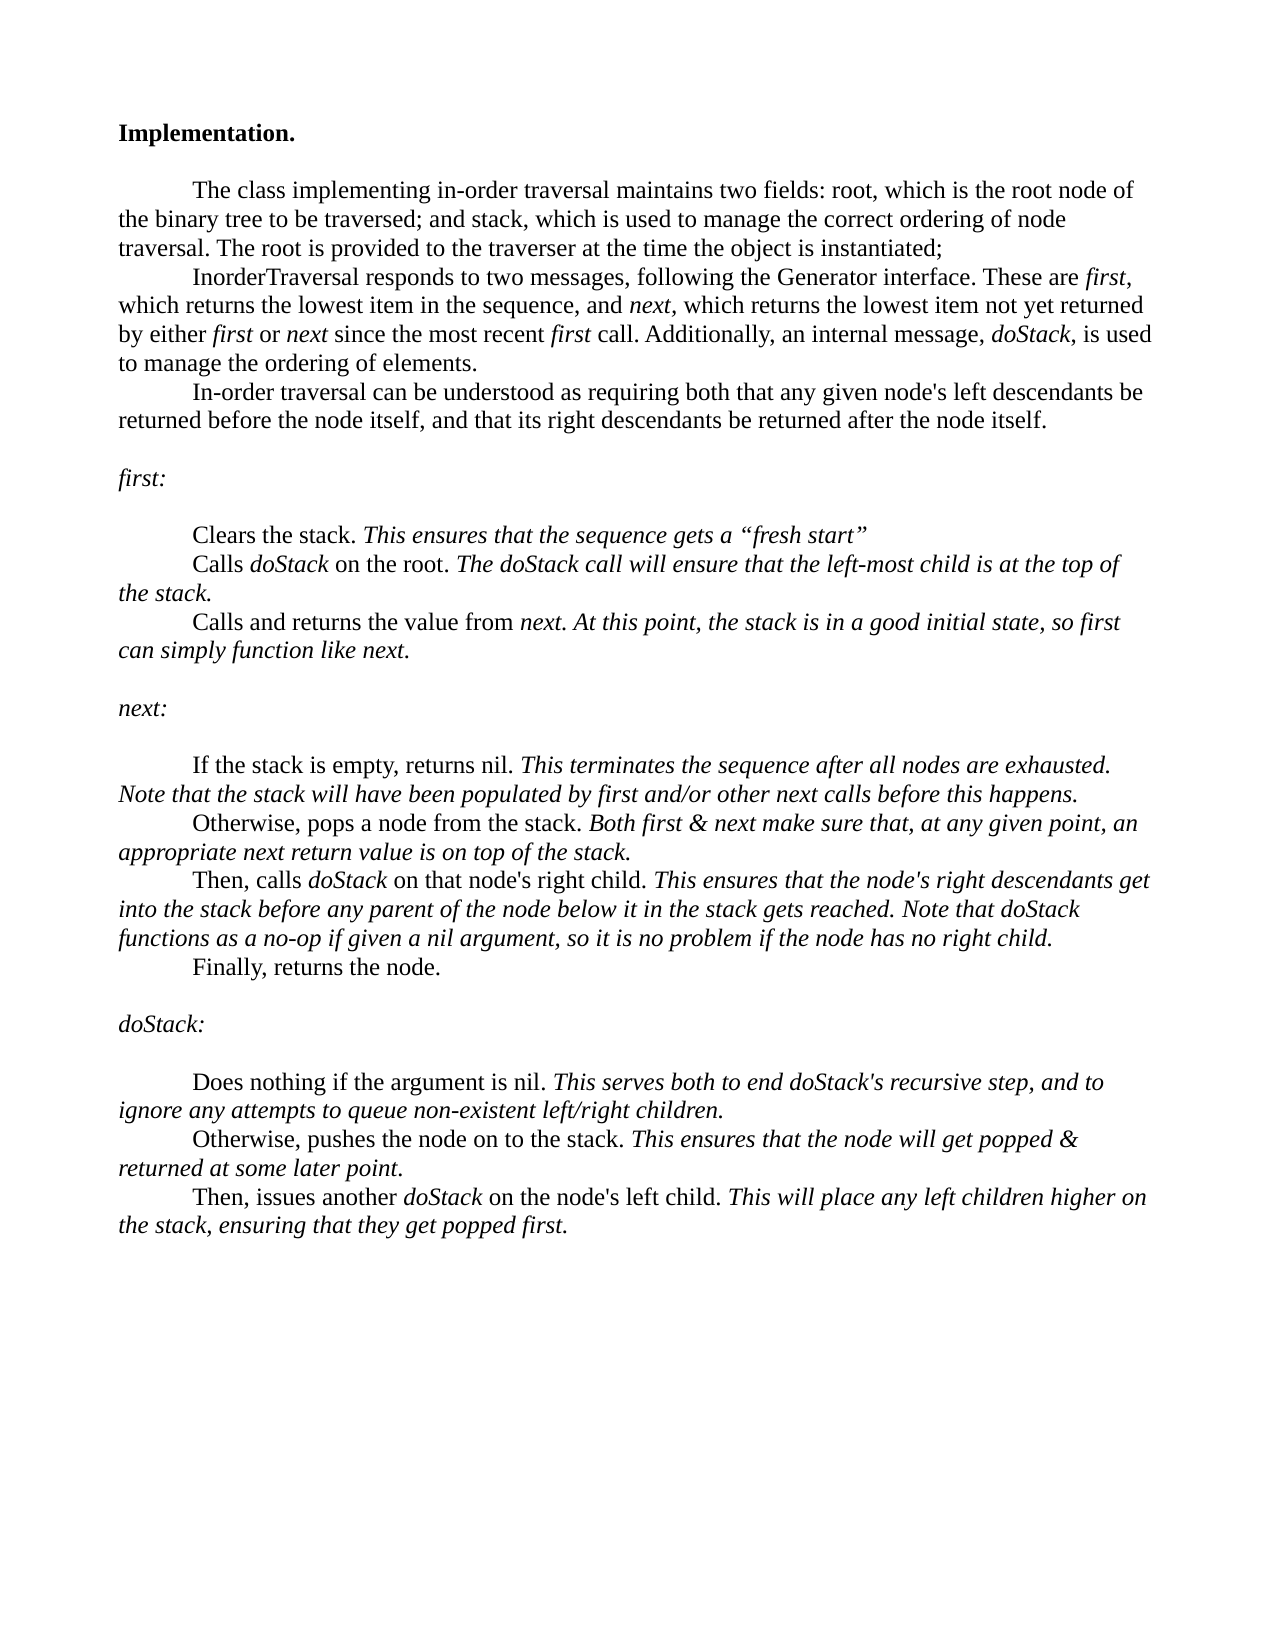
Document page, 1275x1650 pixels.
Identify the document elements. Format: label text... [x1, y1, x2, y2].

text Finally, returns the node. [118, 952, 1157, 981]
text Clears the stack. This ensures that the sequence gets a “fresh start” [118, 521, 1157, 549]
text first: [118, 463, 1157, 492]
text In-order traversal can be understood as requiring both that any given node's left descendants be returned before the node itself, and that its right descendants be returned after the node itself. [118, 377, 1157, 434]
text next: [118, 693, 1157, 722]
text Otherwise, pops a node from the stack. Both first & next make sure that, at any given point, an appropriate next return value is on top of the stack. [118, 808, 1157, 866]
text Does nothing if the argument is nil. This serves both to end doStack's recursive step, and to ignore any attempts to queue non-existent left/right children. [118, 1067, 1157, 1124]
text Calls doStack on the root. The doStack call will ensure that the left-most child is at the top of the stack. [118, 549, 1157, 607]
text Calls and returns the value from next. At this point, the stack is in a good initial state, so first can simply function like next. [118, 607, 1157, 664]
text doStack: [118, 1009, 1157, 1038]
text The class implementing in-order traversal maintains two fields: root, which is the root node of the binary tree to be traversed; and stack, which is used to manage the correct ordering of node traversal. The root is provided to the traverser at the time the object is instantiated; [118, 176, 1157, 262]
text If the stack is empty, returns nil. This terminates the sequence after all nodes are exhausted. Note that the stack will have been populated by first and/or other next calls before this happens. [118, 751, 1157, 808]
text InorderTraversal responds to two messages, following the Generator interface. These are first, which returns the lowest item in the sequence, and next, which returns the lowest item not yet returned by either first or next since the most recent first call. Additionally, an internal message, doStack, is used to manage the ordering of elements. [118, 262, 1157, 377]
text Then, calls doStack on that node's right child. This ensures that the node's right descendants get into the stack before any parent of the node below it in the stack gets reached. Note that doStack functions as a no-op if given a nil argument, so it is no problem if the node has no right child. [118, 866, 1157, 952]
text Otherwise, pushes the node on to the stack. This ensures that the node will get popped & returned at some later point. [118, 1124, 1157, 1182]
text Then, issues another doStack on the node's left child. This will place any left children higher on the stack, ensuring that they get popped first. [118, 1182, 1157, 1239]
text Implementation. [118, 118, 1157, 147]
